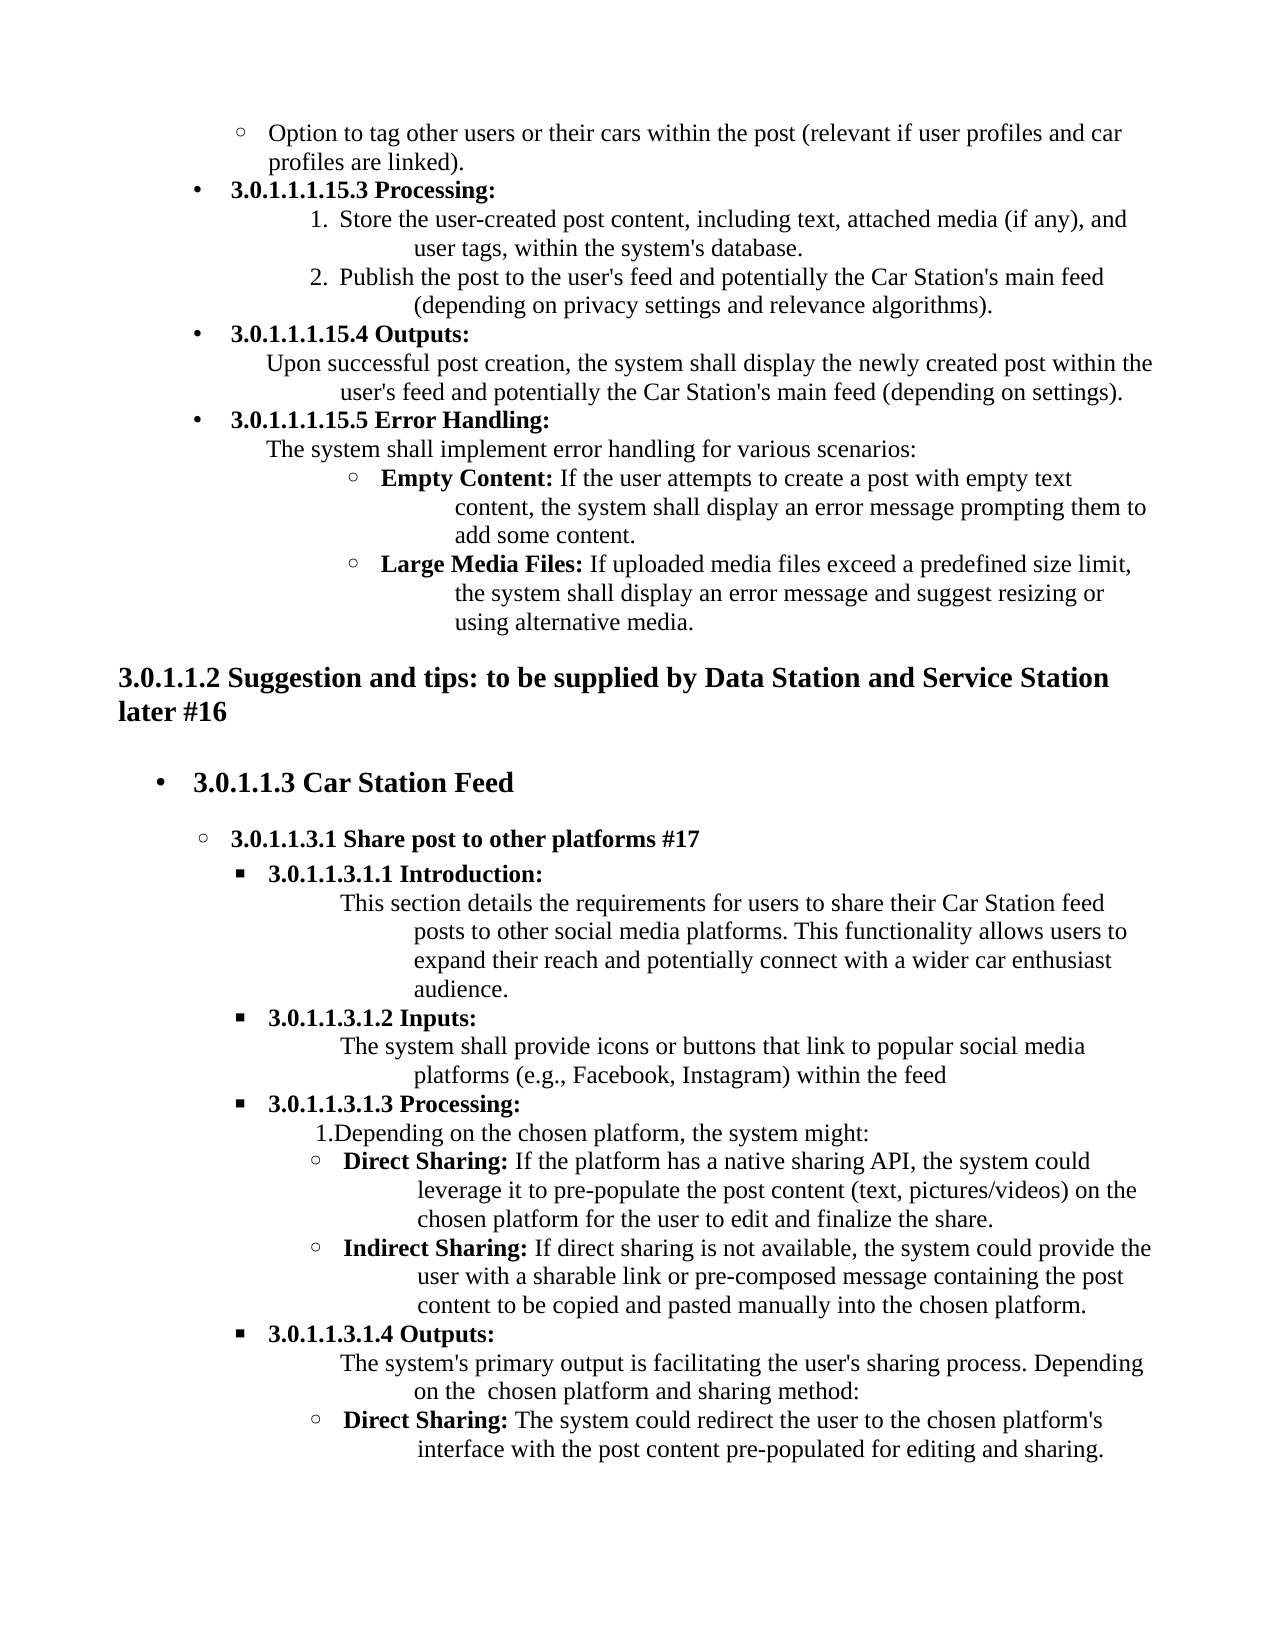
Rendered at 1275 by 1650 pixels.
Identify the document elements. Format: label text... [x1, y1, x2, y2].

subtitle 3.0.1.1.2 Suggestion and tips: to be supplied by Data Station and Service Station later #16 [118, 661, 1157, 728]
list Empty Content: If the user attempts to create a post with empty text content, the system shall display an error message prompting them to add some content. [343, 463, 1157, 549]
list 3.0.1.1.1.15.4 Outputs: [193, 319, 1157, 348]
list Large Media Files: If uploaded media files exceed a predefined size limit, the system shall display an error message and suggest resizing or using alternative media. [343, 549, 1157, 636]
list Indirect Sharing: If direct sharing is not available, the system could provide the user with a sharable link or pre-composed message containing the post content to be copied and pasted manually into the chosen platform. [306, 1233, 1157, 1319]
list Publish the post to the user's feed and potentially the Car Station's main feed (depending on privacy settings and relevance algorithms). [309, 262, 1157, 319]
text This section details the requirements for users to share their Car Station feed posts to other social media platforms. This functionality allows users to expand their reach and potentially connect with a wider car enthusiast audience. [340, 888, 1157, 1003]
text The system shall provide icons or buttons that link to popular social media platforms (e.g., Facebook, Instagram) within the feed [340, 1031, 1157, 1089]
list Depending on the chosen platform, the system might: [202, 1118, 1157, 1146]
list Direct Sharing: The system could redirect the user to the chosen platform's interface with the post content pre-populated for editing and sharing. [306, 1405, 1157, 1463]
list Store the user-created post content, including text, attached media (if any), and user tags, within the system's database. [309, 204, 1157, 262]
list 3.0.1.1.3.1.3 Processing: [231, 1089, 1157, 1118]
list 3.0.1.1.3.1.1 Introduction: [231, 859, 1157, 888]
list 3.0.1.1.3.1.4 Outputs: [231, 1319, 1157, 1348]
list Option to tag other users or their cars within the post (relevant if user profiles and car profiles are linked). [231, 118, 1157, 176]
text The system's primary output is facilitating the user's sharing process. Depending on the chosen platform and sharing method: [340, 1348, 1157, 1405]
list 3.0.1.1.1.15.3 Processing: [193, 176, 1157, 204]
subtitle 3.0.1.1.3 Car Station Feed [156, 765, 1157, 799]
list 3.0.1.1.1.15.5 Error Handling: [193, 406, 1157, 434]
text The system shall implement error handling for various scenarios: [266, 434, 1157, 463]
list 3.0.1.1.3.1.2 Inputs: [231, 1003, 1157, 1031]
text Upon successful post creation, the system shall display the newly created post within the user's feed and potentially the Car Station's main feed (depending on settings). [266, 348, 1157, 406]
list Direct Sharing: If the platform has a native sharing API, the system could leverage it to pre-populate the post content (text, pictures/videos) on the chosen platform for the user to edit and finalize the share. [306, 1146, 1157, 1233]
subtitle 3.0.1.1.3.1 Share post to other platforms #17 [193, 824, 1157, 853]
